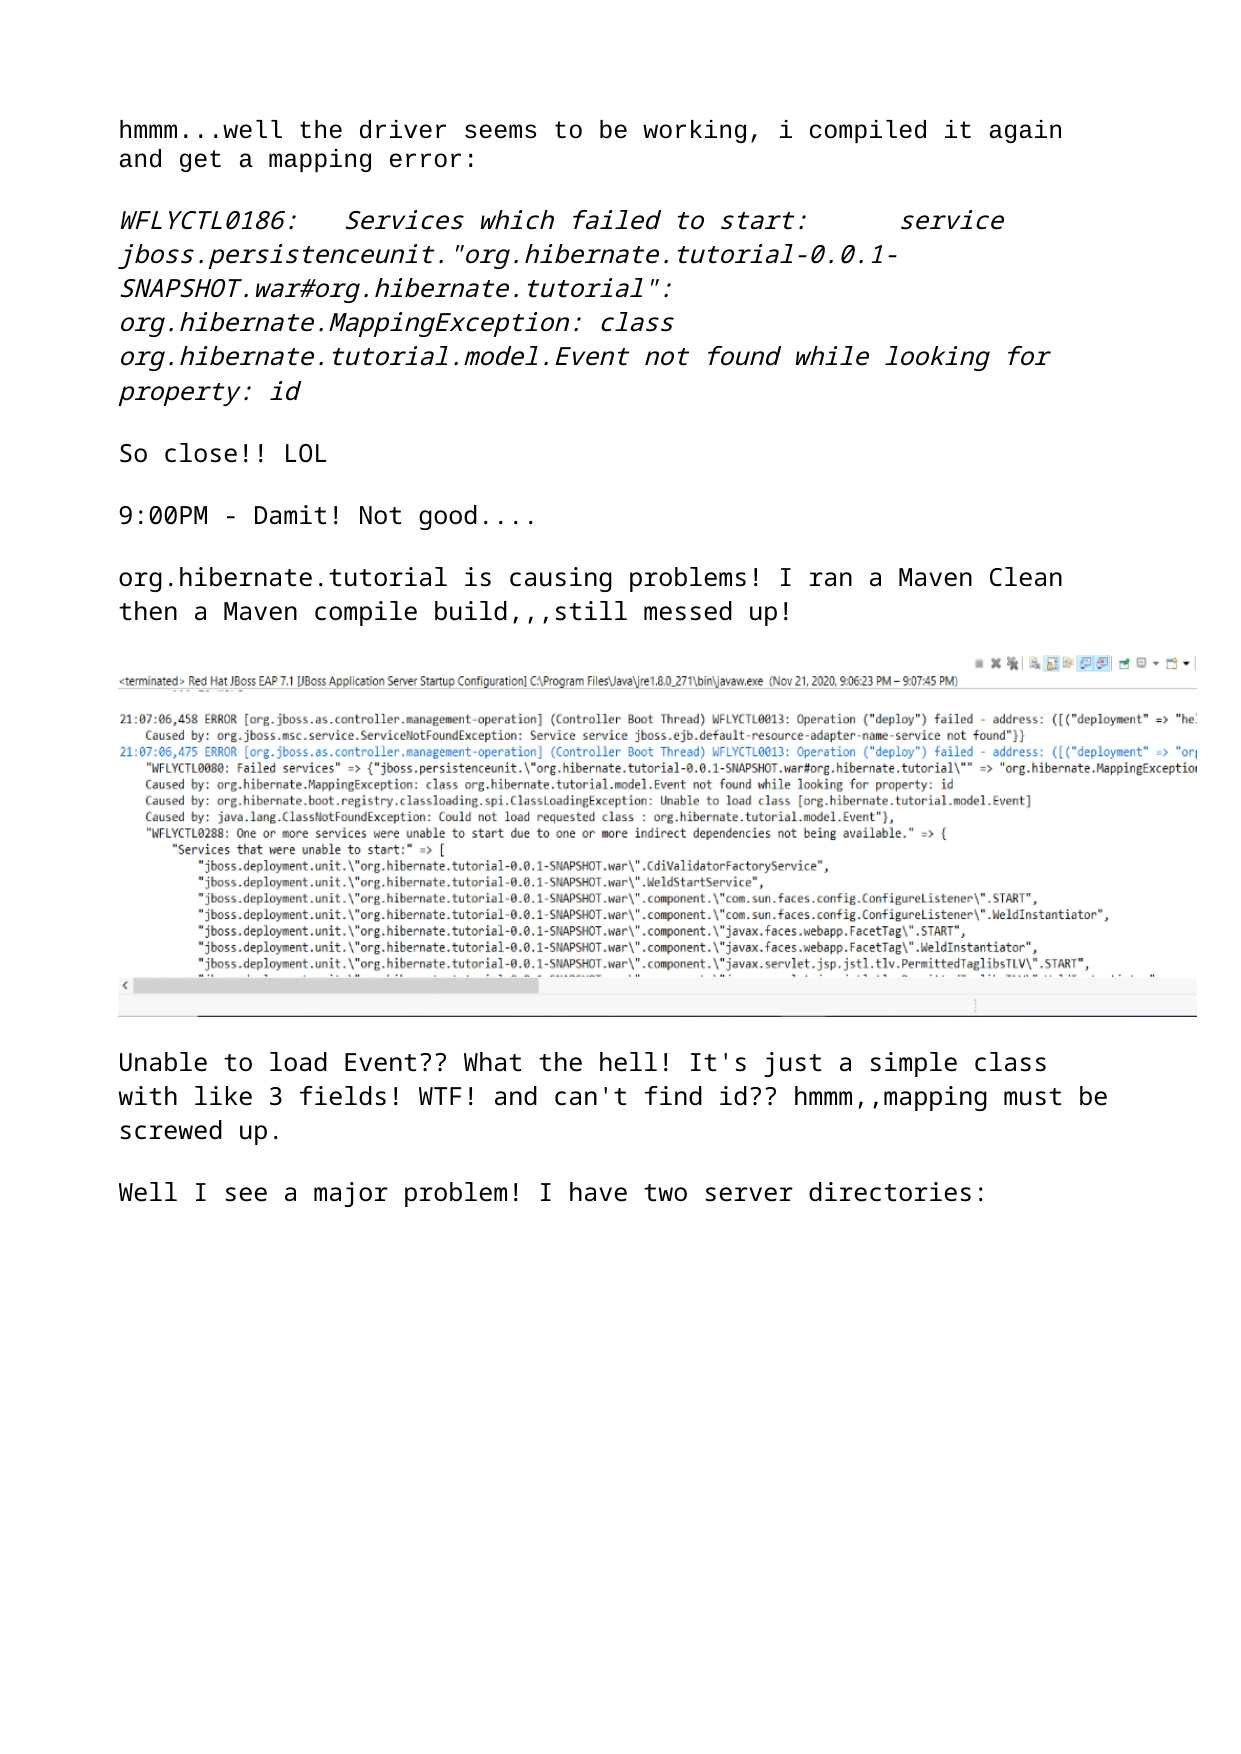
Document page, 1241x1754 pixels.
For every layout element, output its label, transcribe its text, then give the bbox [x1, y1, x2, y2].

text hmmm...well the driver seems to be working, i compiled it again and get a mapping error: [118, 118, 1122, 175]
text So close!! LOL [118, 435, 1122, 469]
text org.hibernate.tutorial is causing problems! I ran a Maven Clean then a Maven compile build,,,still messed up! [118, 559, 1122, 627]
text Unable to load Event?? What the hell! It's just a simple class with like 3 fields! WTF! and can't find id?? hmmm,,mapping must be screwed up. [118, 1045, 1122, 1147]
text 9:00PM - Damit! Not good.... [118, 497, 1122, 531]
text Well I see a major problem! I have two server directories: [118, 1175, 1122, 1209]
text WFLYCTL0186: Services which failed to start: service jboss.persistenceunit."org.hibernate.tutorial-0.0.1-SNAPSHOT.war#org.hibernate.tutorial": org.hibernate.MappingException: class org.hibernate.tutorial.model.Event not found while looking for property: id [118, 203, 1122, 407]
